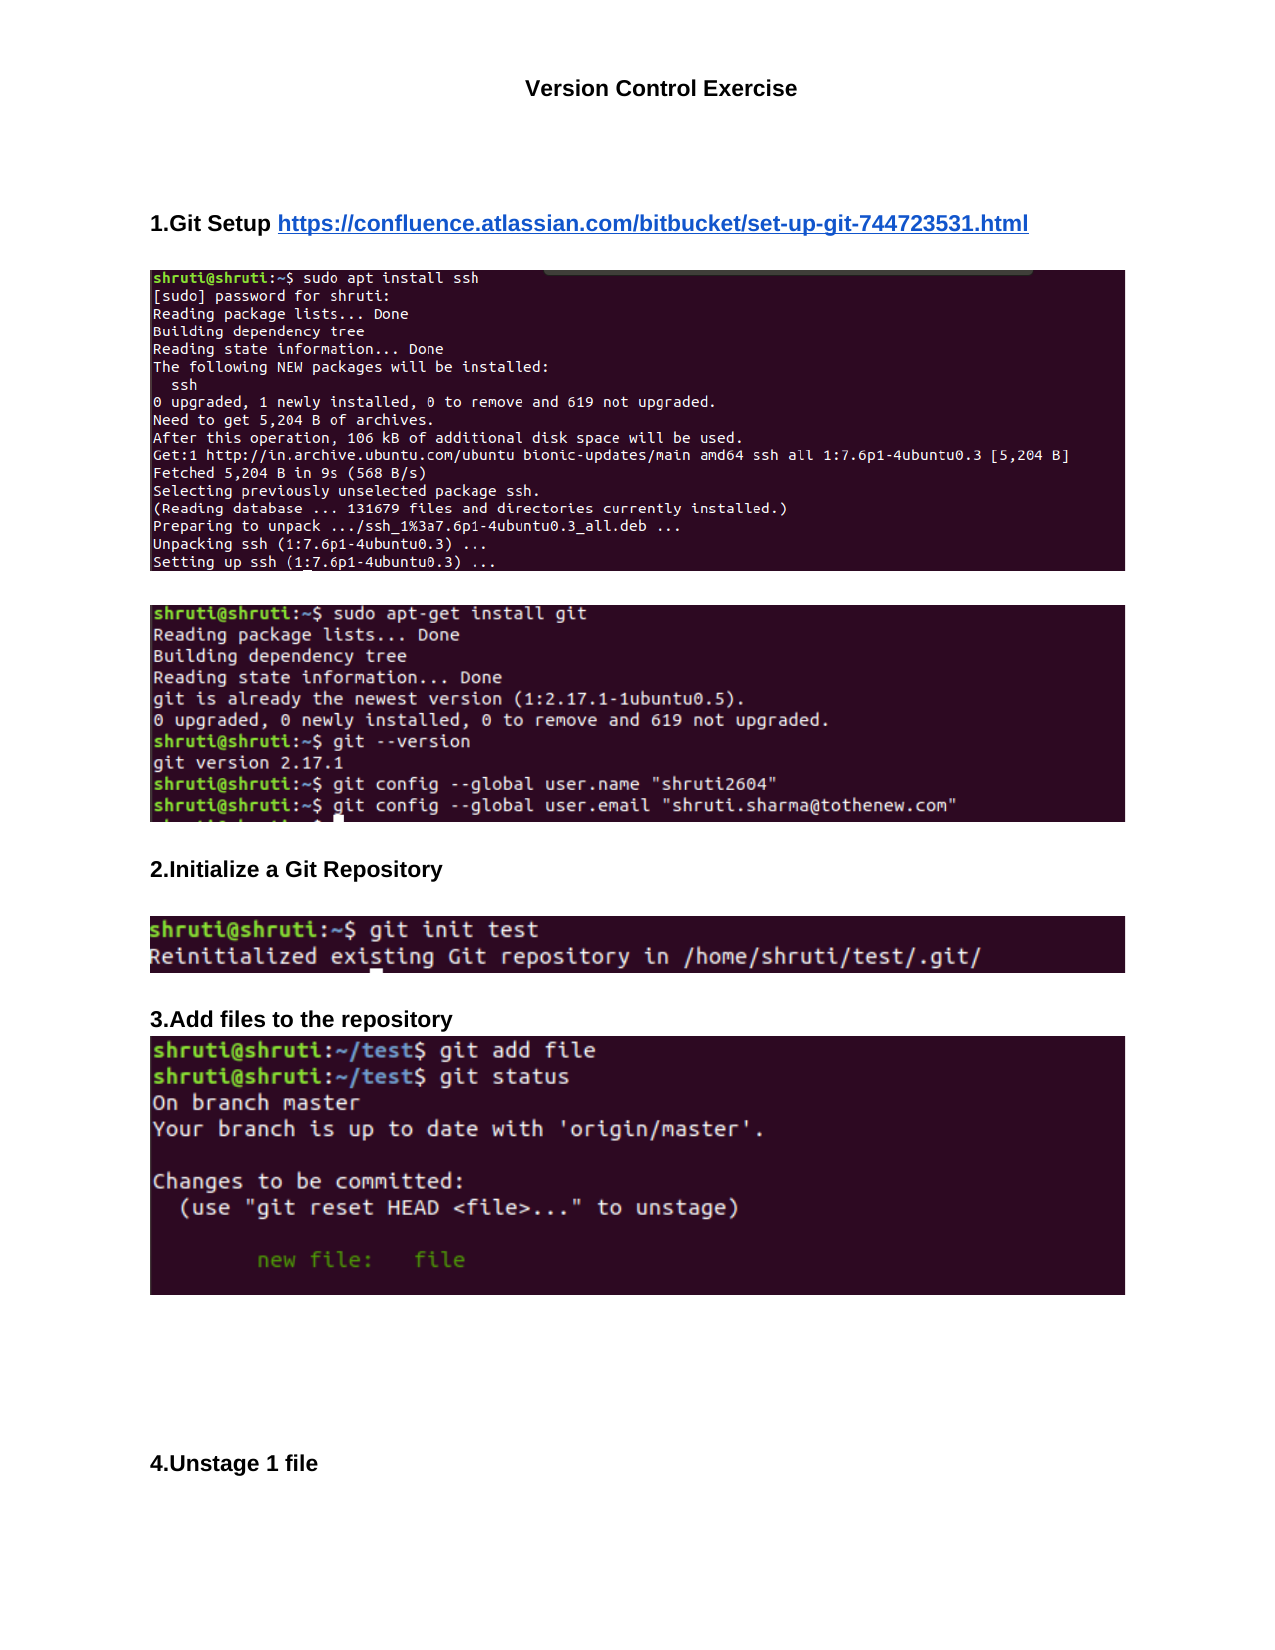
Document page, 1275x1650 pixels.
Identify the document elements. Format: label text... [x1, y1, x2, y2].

picture [150, 270, 1125, 571]
text 1.Git Setup https://confluence.atlassian.com/bitbucket/set-up-git-744723531.html [150, 210, 1125, 237]
picture [150, 1036, 1125, 1295]
text 2.Initialize a Git Repository [150, 856, 1125, 882]
text 3.Add files to the repository [150, 1006, 1125, 1033]
picture [150, 605, 1125, 822]
picture [150, 916, 1125, 973]
text 4.Unstage 1 file [150, 1450, 1125, 1476]
